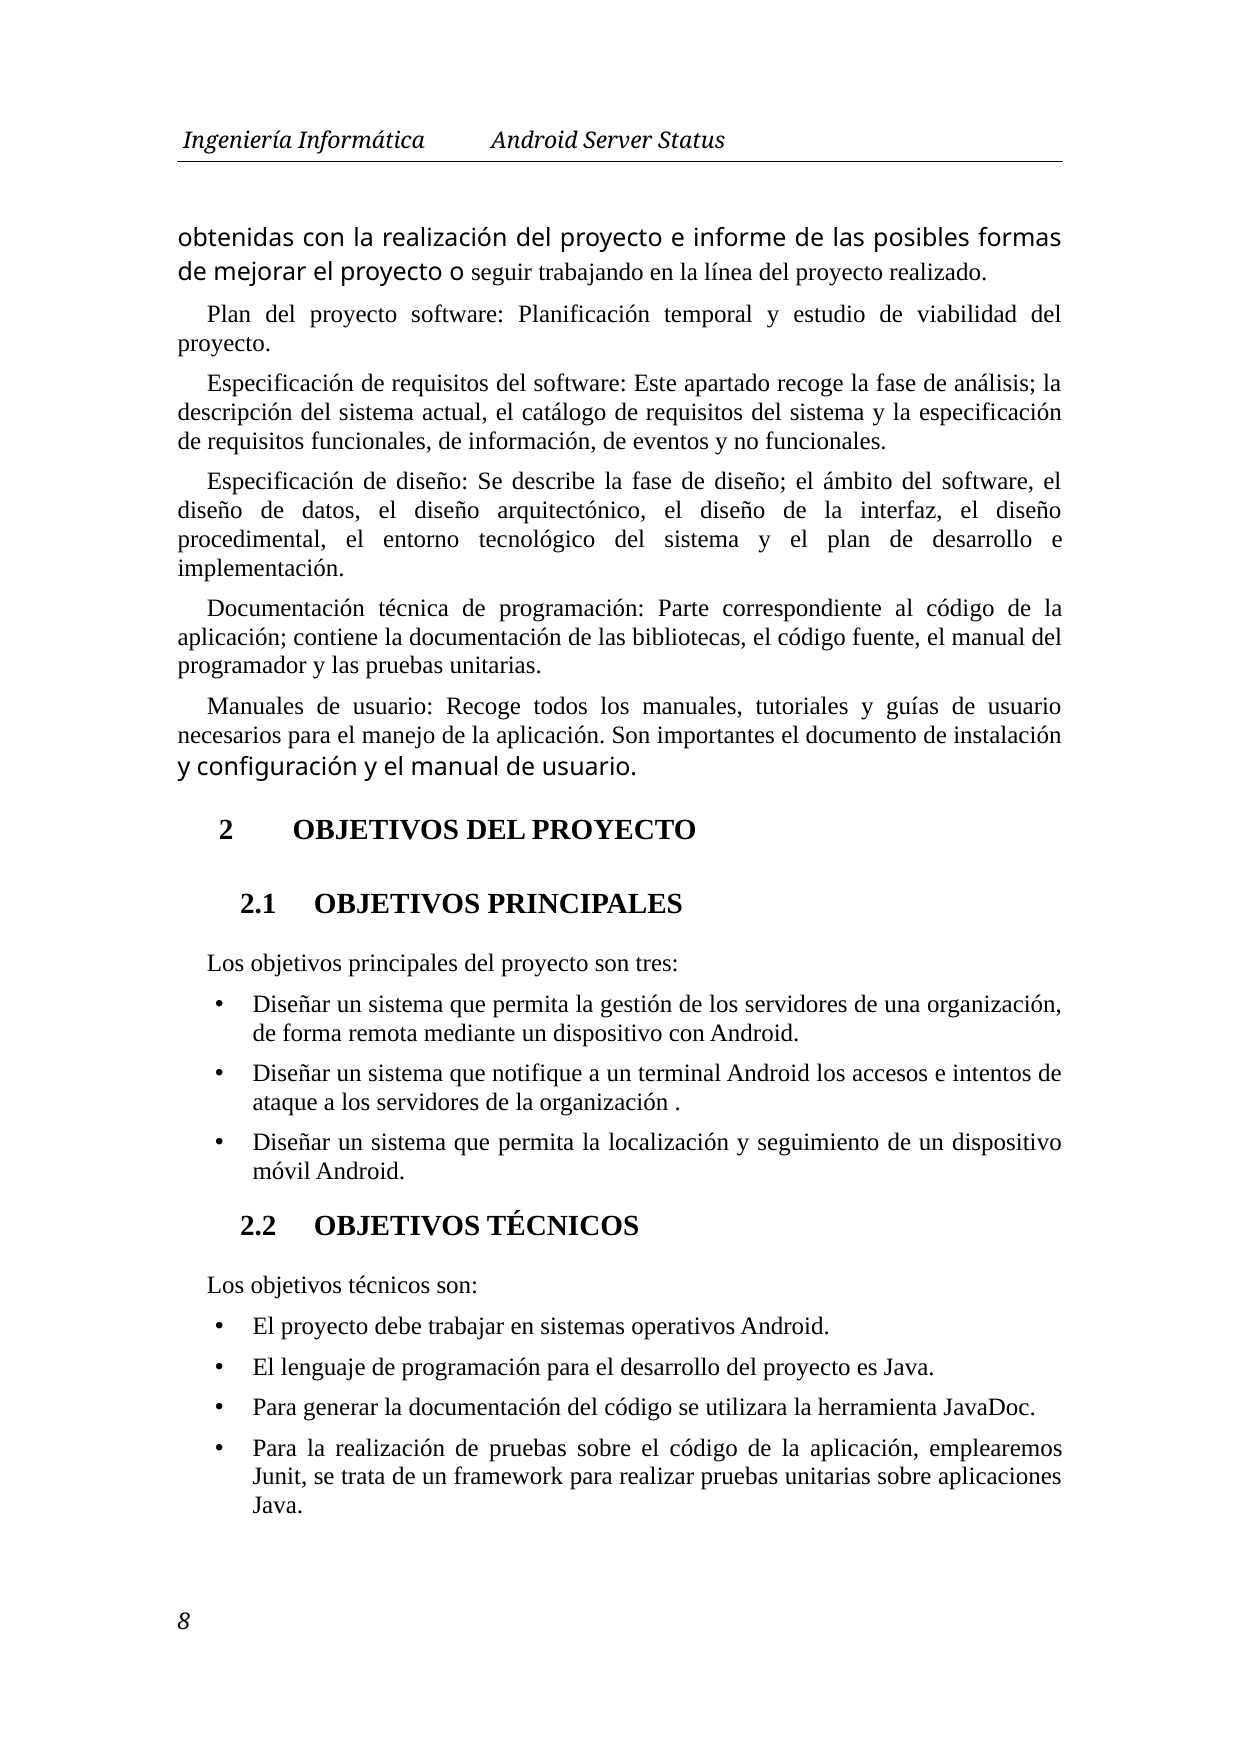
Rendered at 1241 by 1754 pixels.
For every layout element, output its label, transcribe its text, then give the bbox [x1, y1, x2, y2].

text obtenidas con la realización del proyecto e informe de las posibles formas de mejorar el proyecto o seguir trabajando en la línea del proyecto realizado. [177, 219, 1063, 287]
list El lenguaje de programación para el desarrollo del proyecto es Java. [215, 1352, 1063, 1380]
text Especificación de requisitos del software: Este apartado recoge la fase de análisis; la descripción del sistema actual, el catálogo de requisitos del sistema y la especificación de requisitos funcionales, de información, de eventos y no funcionales. [177, 368, 1063, 454]
list Diseñar un sistema que permita la localización y seguimiento de un dispositivo móvil Android. [215, 1127, 1063, 1185]
list El proyecto debe trabajar en sistemas operativos Android. [215, 1311, 1063, 1340]
text Documentación técnica de programación: Parte correspondiente al código de la aplicación; contiene la documentación de las bibliotecas, el código fuente, el manual del programador y las pruebas unitarias. [177, 593, 1063, 679]
text Los objetivos técnicos son: [177, 1271, 1063, 1299]
subtitle Objetivos técnicos [240, 1208, 1063, 1242]
text Plan del proyecto software: Planificación temporal y estudio de viabilidad del proyecto. [177, 299, 1063, 357]
text Especificación de diseño: Se describe la fase de diseño; el ámbito del software, el diseño de datos, el diseño arquitectónico, el diseño de la interfaz, el diseño procedimental, el entorno tecnológico del sistema y el plan de desarrollo e implementación. [177, 466, 1063, 581]
list Diseñar un sistema que notifique a un terminal Android los accesos e intentos de ataque a los servidores de la organización . [215, 1058, 1063, 1116]
list Para la realización de pruebas sobre el código de la aplicación, emplearemos Junit, se trata de un framework para realizar pruebas unitarias sobre aplicaciones Java. [215, 1433, 1063, 1519]
list Diseñar un sistema que permita la gestión de los servidores de una organización, de forma remota mediante un dispositivo con Android. [215, 989, 1063, 1046]
text Manuales de usuario: Recoge todos los manuales, tutoriales y guías de usuario necesarios para el manejo de la aplicación. Son importantes el documento de instalación y configuración y el manual de usuario. [177, 691, 1063, 783]
text Los objetivos principales del proyecto son tres: [177, 948, 1063, 977]
subtitle Objetivos del proyecto [218, 812, 1063, 846]
subtitle Objetivos principales [240, 886, 1063, 920]
list Para generar la documentación del código se utilizara la herramienta JavaDoc. [215, 1392, 1063, 1421]
